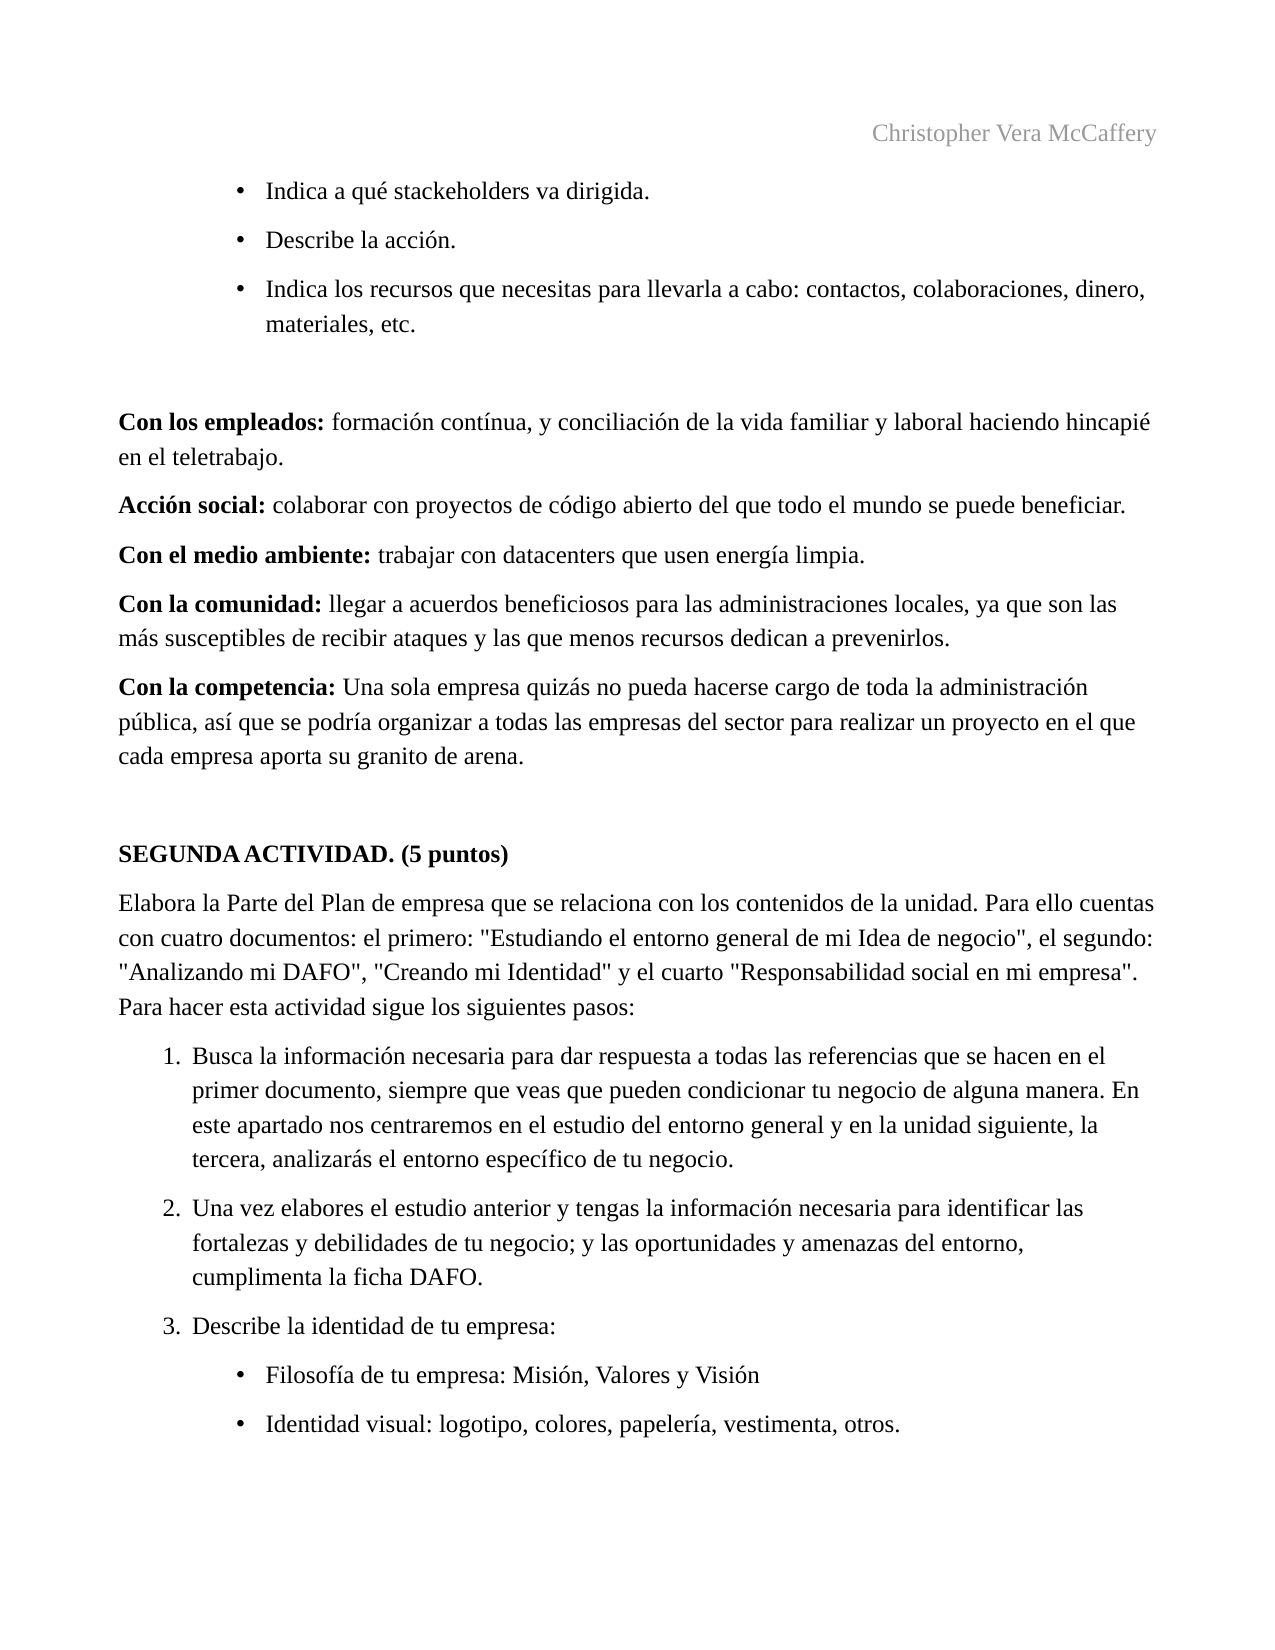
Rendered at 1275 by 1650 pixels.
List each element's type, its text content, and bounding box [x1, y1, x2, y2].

list Describe la identidad de tu empresa: [162, 1311, 1157, 1340]
text Elabora la Parte del Plan de empresa que se relaciona con los contenidos de la unidad. Para ello cuentas con cuatro documentos: el primero: "Estudiando el entorno general de mi Idea de negocio", el segundo: "Analizando mi DAFO", "Creando mi Identidad" y el cuarto "Responsabilidad social en mi empresa". Para hacer esta actividad sigue los siguientes pasos: [118, 888, 1157, 1021]
list Filosofía de tu empresa: Misión, Valores y Visión [236, 1361, 1157, 1389]
text Con el medio ambiente: trabajar con datacenters que usen energía limpia. [118, 540, 1157, 568]
list Identidad visual: logotipo, colores, papelería, vestimenta, otros. [236, 1409, 1157, 1438]
text SEGUNDA ACTIVIDAD. (5 puntos) [118, 839, 1157, 868]
list Indica a qué stackeholders va dirigida. [236, 176, 1157, 205]
text Con los empleados: formación contínua, y conciliación de la vida familiar y laboral haciendo hincapié en el teletrabajo. [118, 407, 1157, 470]
list Una vez elabores el estudio anterior y tengas la información necesaria para identificar las fortalezas y debilidades de tu negocio; y las oportunidades y amenazas del entorno, cumplimenta la ficha DAFO. [162, 1193, 1157, 1291]
text Acción social: colaborar con proyectos de código abierto del que todo el mundo se puede beneficiar. [118, 491, 1157, 519]
text Con la comunidad: llegar a acuerdos beneficiosos para las administraciones locales, ya que son las más susceptibles de recibir ataques y las que menos recursos dedican a prevenirlos. [118, 589, 1157, 652]
list Describe la acción. [236, 225, 1157, 254]
text Con la competencia: Una sola empresa quizás no pueda hacerse cargo de toda la administración pública, así que se podría organizar a todas las empresas del sector para realizar un proyecto en el que cada empresa aporta su granito de arena. [118, 672, 1157, 770]
list Busca la información necesaria para dar respuesta a todas las referencias que se hacen en el primer documento, siempre que veas que pueden condicionar tu negocio de alguna manera. En este apartado nos centraremos en el estudio del entorno general y en la unidad siguiente, la tercera, analizarás el entorno específico de tu negocio. [162, 1041, 1157, 1173]
list Indica los recursos que necesitas para llevarla a cabo: contactos, colaboraciones, dinero, materiales, etc. [236, 274, 1157, 338]
